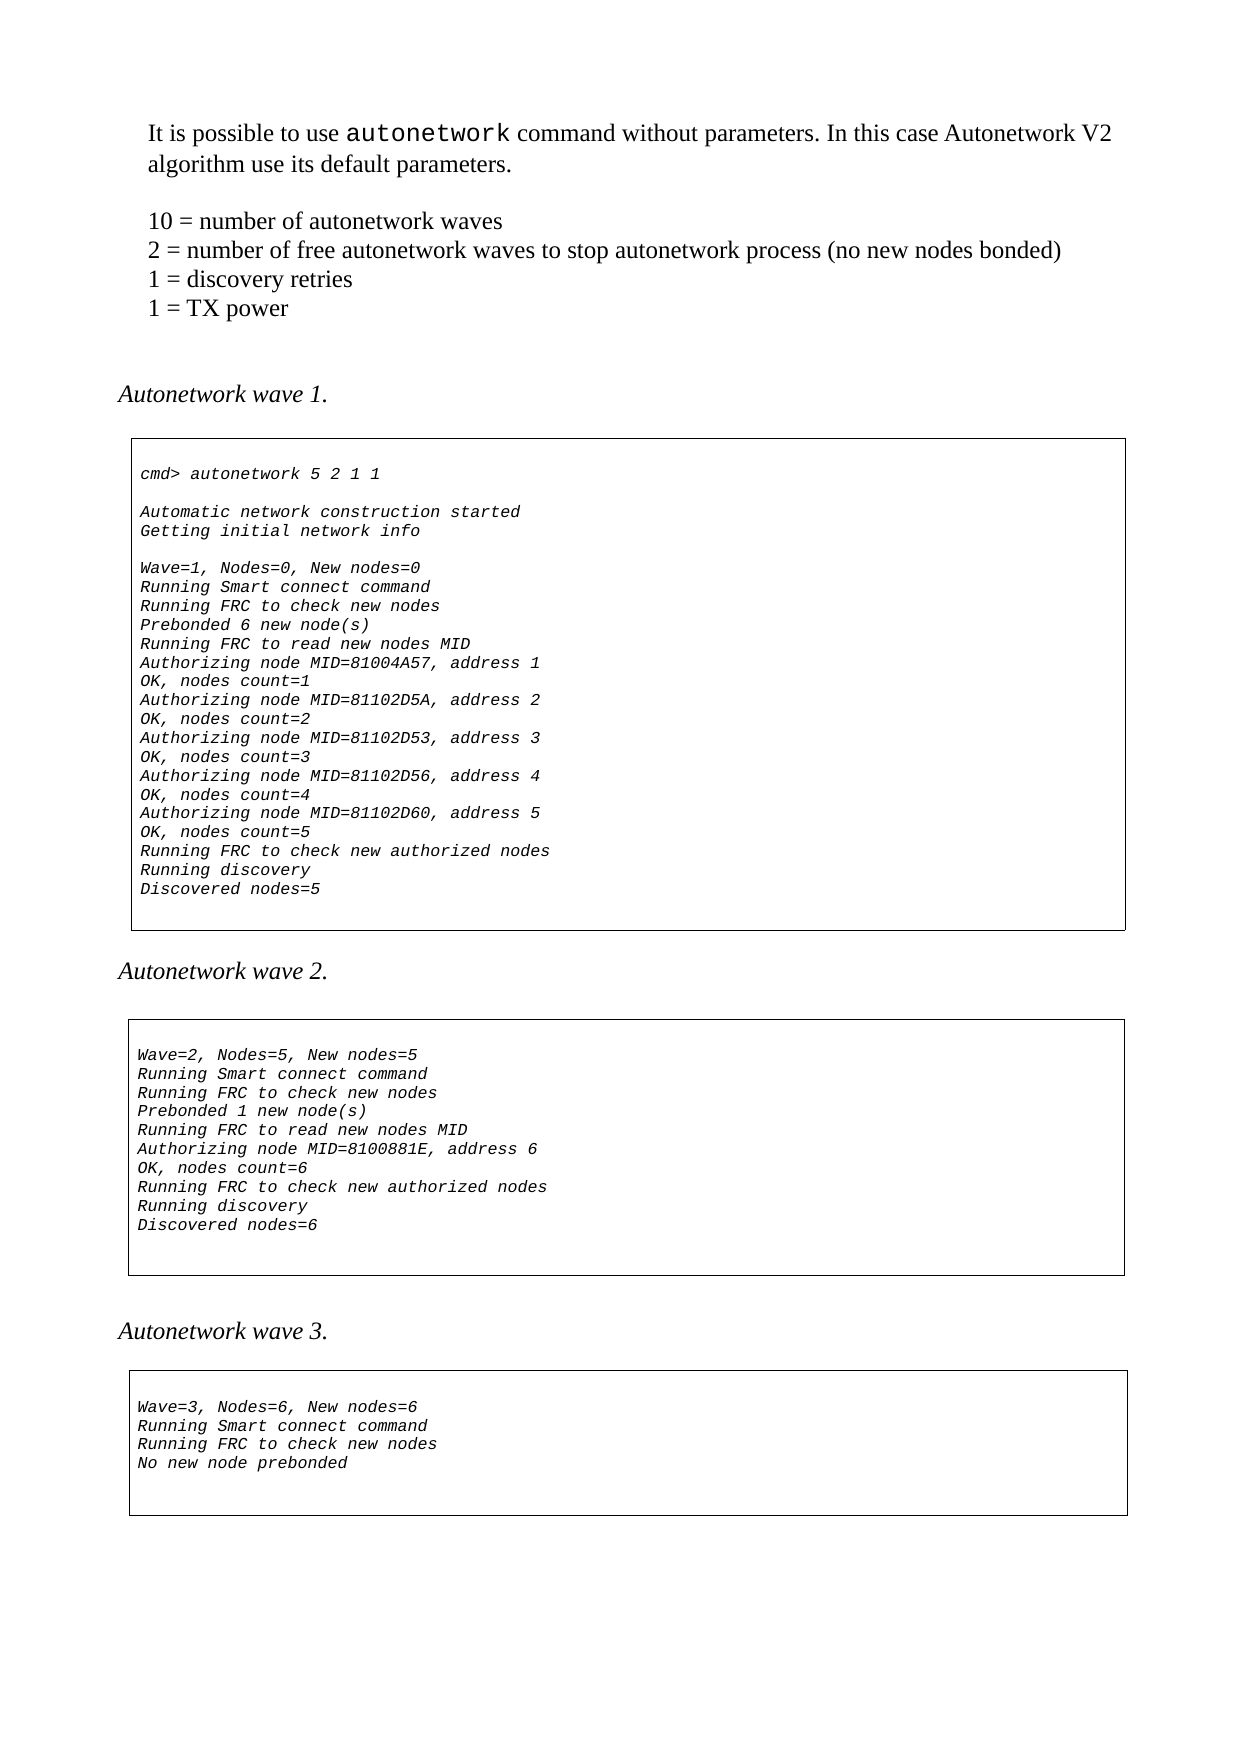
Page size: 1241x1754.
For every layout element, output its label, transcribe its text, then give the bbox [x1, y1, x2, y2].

text Discovered nodes=5 [140, 880, 1116, 899]
text Prebonded 1 new node(s) [137, 1103, 1116, 1122]
text Autonetwork wave 3. [118, 1316, 1122, 1345]
text OK, nodes count=1 [140, 673, 1116, 692]
text Authorizing node MID=81102D53, address 3 [140, 729, 1116, 748]
text Authorizing node MID=81102D60, address 5 [140, 805, 1116, 824]
text Running Smart connect command [137, 1417, 1118, 1436]
text Autonetwork wave 2. [118, 956, 1122, 985]
text Authorizing node MID=8100881E, address 6 [137, 1141, 1116, 1159]
text 10 = number of autonetwork waves 2 = number of free autonetwork waves to stop autonetwork process (no new nodes bonded) 1 = discovery retries 1 = TX power [148, 206, 1122, 321]
text Running FRC to read new nodes MID [140, 635, 1116, 654]
text It is possible to use autonetwork command without parameters. In this case Autonetwork V2 algorithm use its default parameters. [148, 118, 1122, 206]
text Authorizing node MID=81102D56, address 4 [140, 767, 1116, 786]
text No new node prebonded [137, 1455, 1118, 1474]
text Running FRC to check new authorized nodes [137, 1178, 1116, 1197]
text Authorizing node MID=81102D5A, address 2 [140, 692, 1116, 711]
text Running FRC to read new nodes MID [137, 1122, 1116, 1141]
text cmd> autonetwork 5 2 1 1 [140, 466, 1116, 484]
text OK, nodes count=6 [137, 1159, 1116, 1178]
text OK, nodes count=4 [140, 786, 1116, 805]
text Wave=2, Nodes=5, New nodes=5 [137, 1046, 1116, 1065]
text Authorizing node MID=81004A57, address 1 [140, 654, 1116, 673]
text Automatic network construction started [140, 503, 1116, 522]
text Running FRC to check new authorized nodes [140, 843, 1116, 862]
text [129, 1020, 1124, 1275]
text OK, nodes count=2 [140, 711, 1116, 729]
text Running discovery [137, 1197, 1116, 1216]
text Running discovery [140, 862, 1116, 880]
text Running Smart connect command [140, 579, 1116, 598]
text Getting initial network info [140, 522, 1116, 541]
text Wave=1, Nodes=0, New nodes=0 [140, 560, 1116, 579]
text Running FRC to check new nodes [137, 1436, 1118, 1455]
text Prebonded 6 new node(s) [140, 616, 1116, 635]
text Discovered nodes=6 [137, 1216, 1116, 1235]
text Running FRC to check new nodes [140, 598, 1116, 616]
text Wave=3, Nodes=6, New nodes=6 [137, 1398, 1118, 1417]
text Autonetwork wave 1. [118, 379, 1122, 408]
text Running FRC to check new nodes [137, 1084, 1116, 1103]
text OK, nodes count=5 [140, 824, 1116, 843]
text OK, nodes count=3 [140, 748, 1116, 767]
text Running Smart connect command [137, 1065, 1116, 1084]
